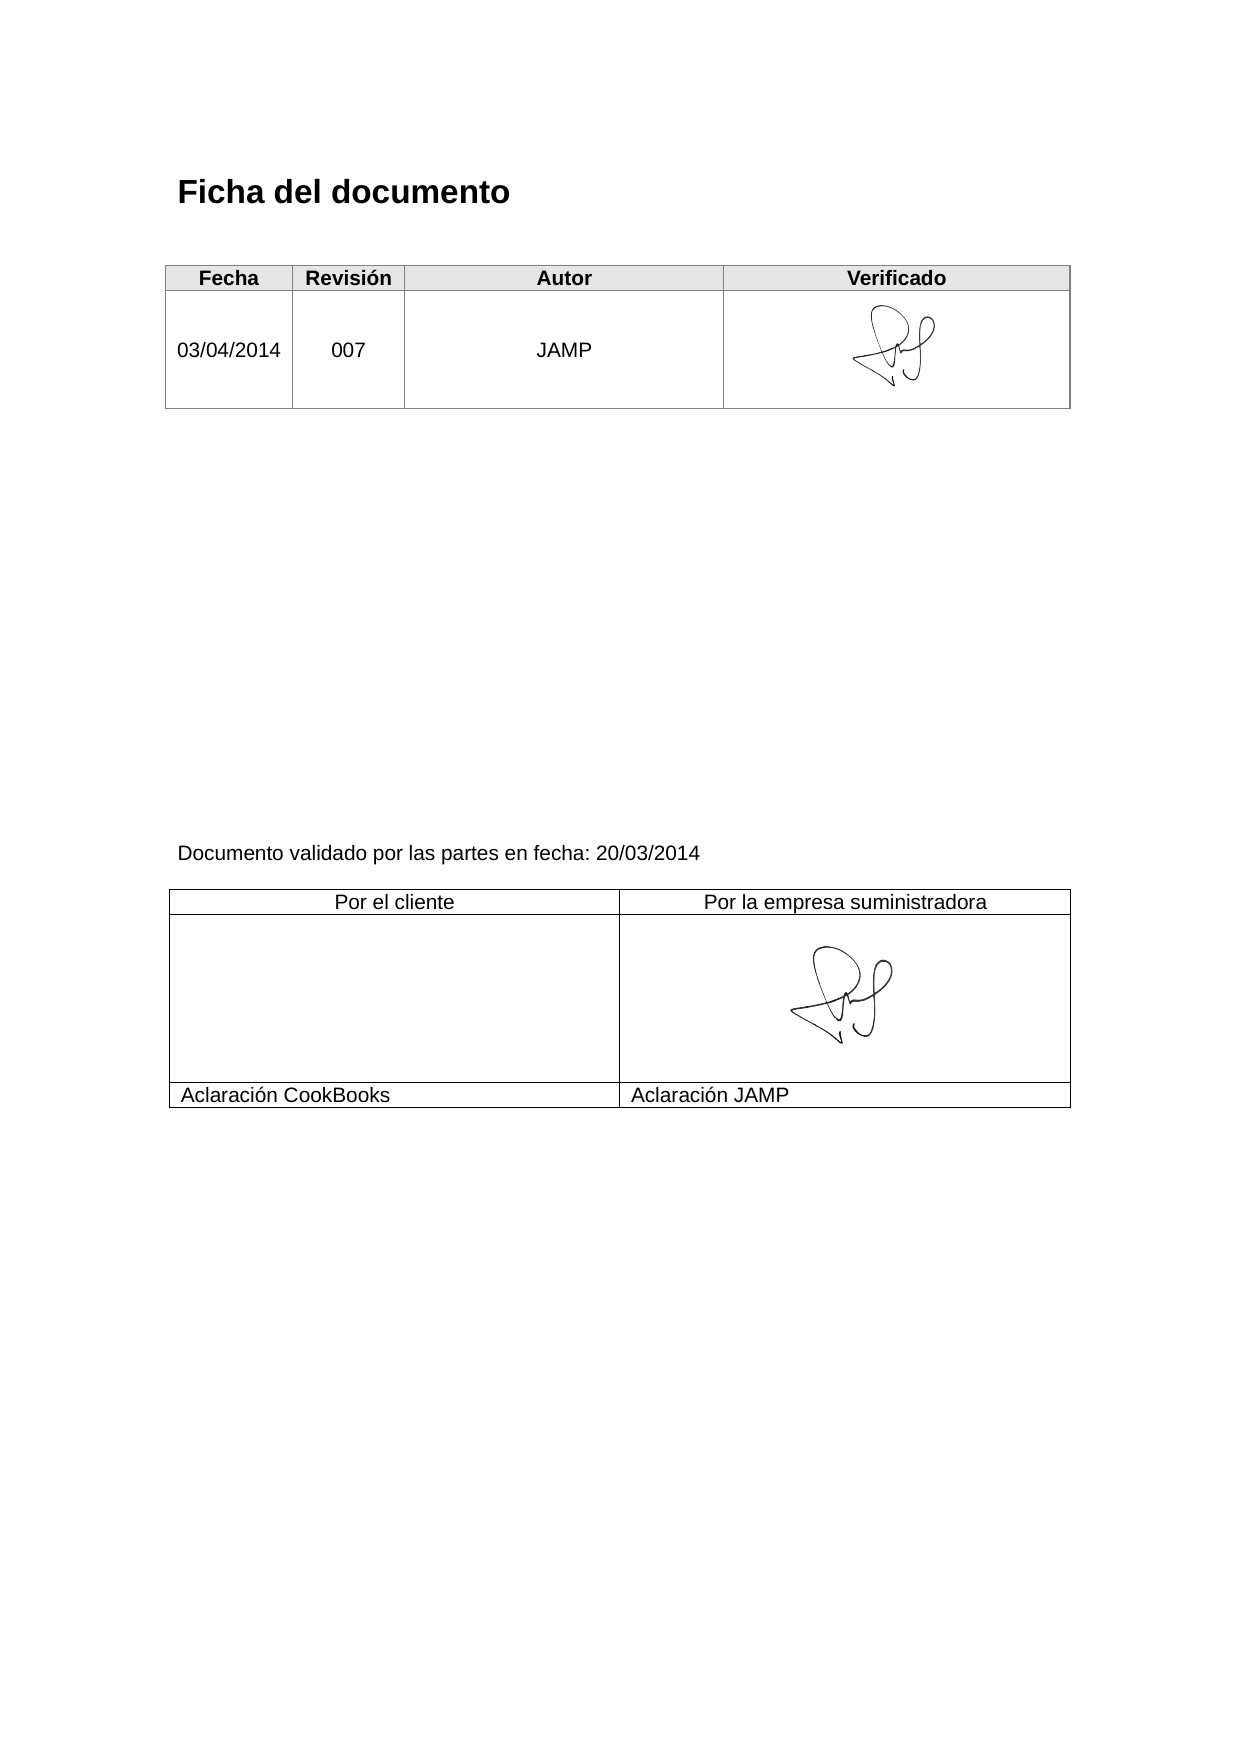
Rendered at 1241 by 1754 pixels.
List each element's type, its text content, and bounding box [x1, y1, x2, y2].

text Documento validado por las partes en fecha: 20/03/2014 [177, 841, 1063, 864]
table_cell Aclaración CookBooks [170, 1083, 619, 1107]
table_header Verificado [724, 266, 1069, 290]
table_header Por el cliente [170, 890, 619, 913]
table_cell [620, 915, 1070, 1082]
table_header Revisión [293, 266, 404, 290]
table_cell 03/04/2014 [166, 291, 292, 408]
table_header Fecha [166, 266, 292, 290]
table_header Por la empresa suministradora [620, 890, 1070, 913]
table_cell Aclaración JAMP [620, 1083, 1070, 1107]
table_cell [170, 915, 619, 1082]
table_cell 007 [293, 291, 404, 408]
table_header Autor [405, 266, 723, 290]
text Ficha del documento [177, 173, 1063, 211]
table_cell JAMP [405, 291, 723, 408]
table_cell [724, 291, 1069, 408]
